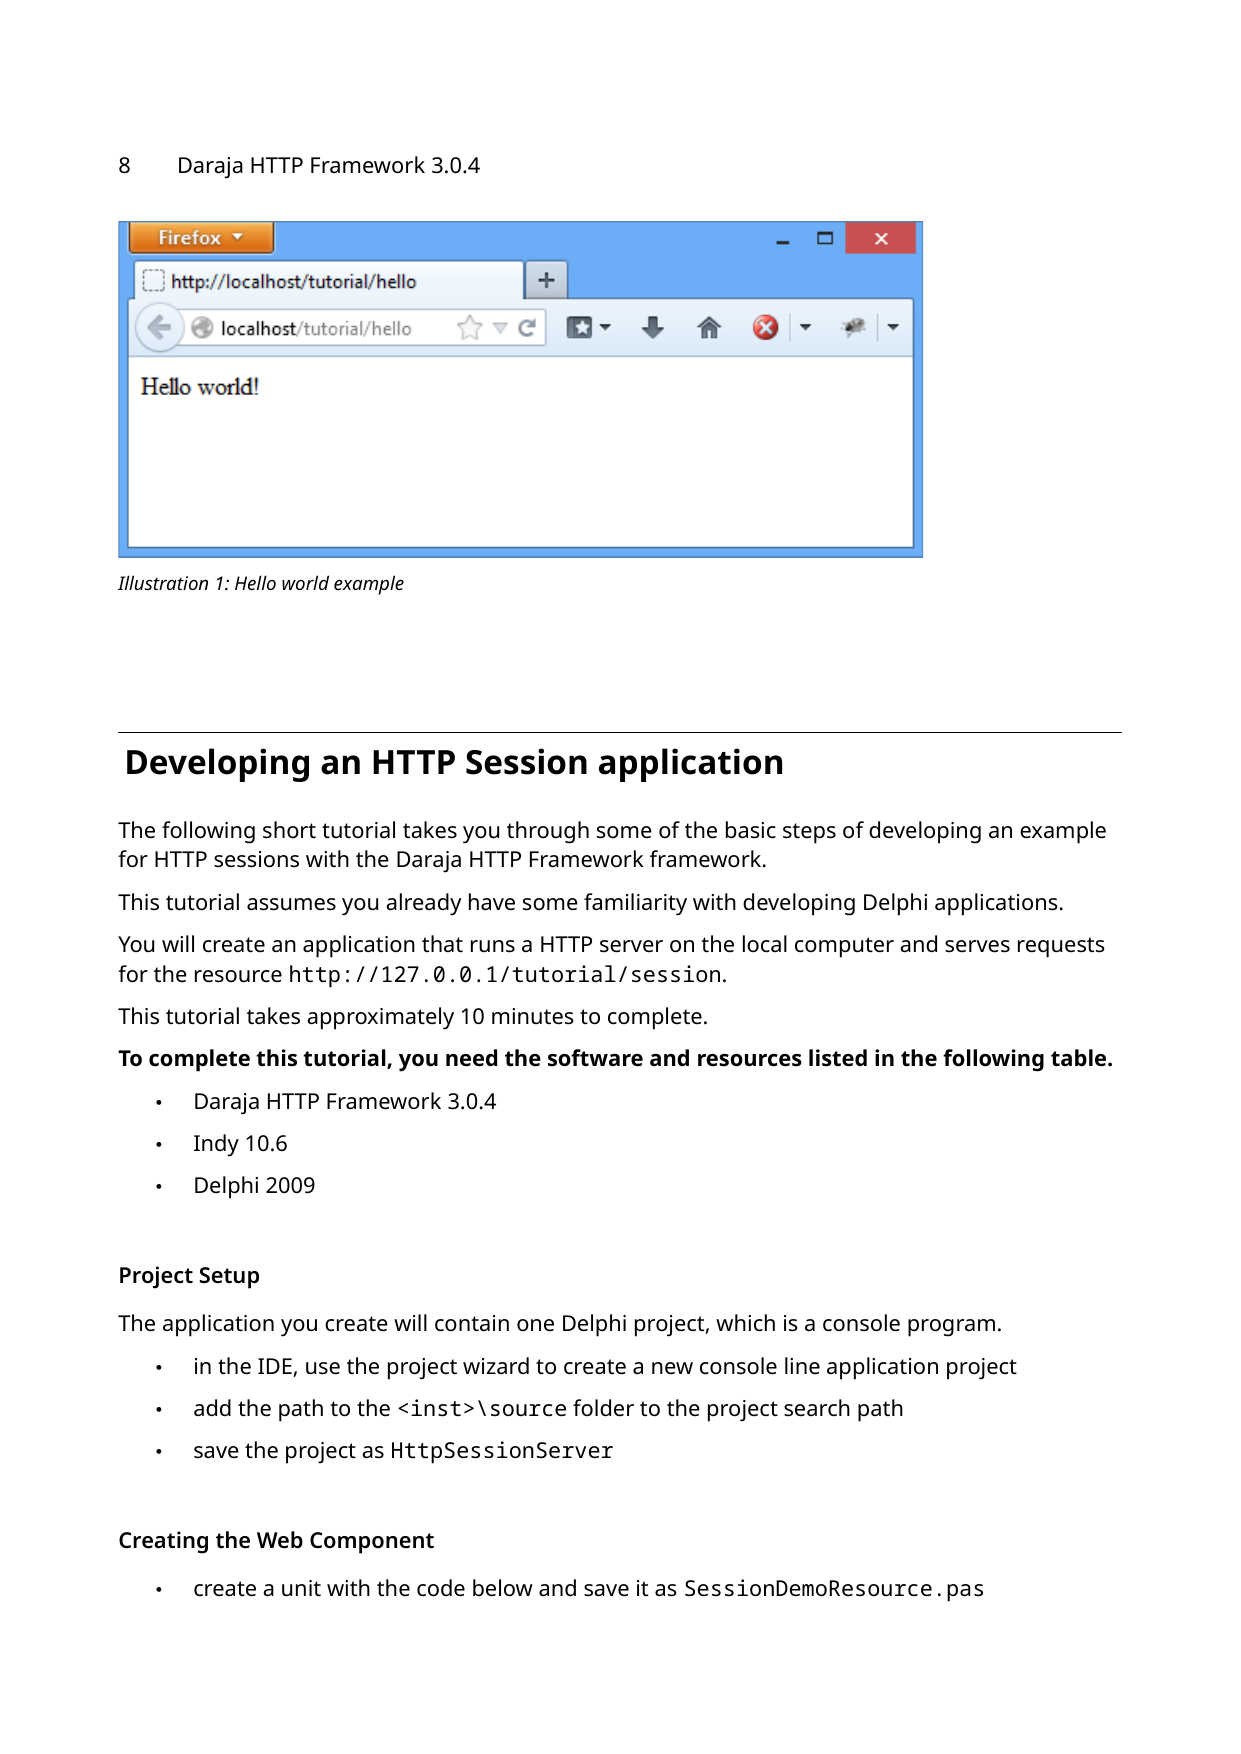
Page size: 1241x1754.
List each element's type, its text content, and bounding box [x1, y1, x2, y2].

text This tutorial assumes you already have some familiarity with developing Delphi applications. [118, 887, 1122, 917]
text The following short tutorial takes you through some of the basic steps of developing an example for HTTP sessions with the Daraja HTTP Framework framework. [118, 815, 1122, 874]
list save the project as HttpSessionServer [156, 1435, 1122, 1465]
list create a unit with the code below and save it as SessionDemoResource.pas [156, 1573, 1122, 1603]
list Indy 10.6 [156, 1128, 1122, 1158]
subtitle Developing an HTTP Session application [118, 733, 1122, 791]
list Delphi 2009 [156, 1170, 1122, 1200]
text The application you create will contain one Delphi project, which is a console program. [118, 1308, 1122, 1338]
text Illustration 1: Hello world example [118, 558, 923, 596]
subtitle Project Setup [118, 1260, 1122, 1290]
subtitle Creating the Web Component [118, 1525, 1122, 1555]
text You will create an application that runs a HTTP server on the local computer and serves requests for the resource http://127.0.0.1/tutorial/session. [118, 929, 1122, 989]
list add the path to the <inst>\source folder to the project search path [156, 1393, 1122, 1423]
list in the IDE, use the project wizard to create a new console line application project [156, 1351, 1122, 1381]
list Daraja HTTP Framework 3.0.4 [156, 1086, 1122, 1116]
picture [118, 221, 924, 558]
text This tutorial takes approximately 10 minutes to complete. [118, 1001, 1122, 1031]
text To complete this tutorial, you need the software and resources listed in the following table. [118, 1043, 1122, 1073]
